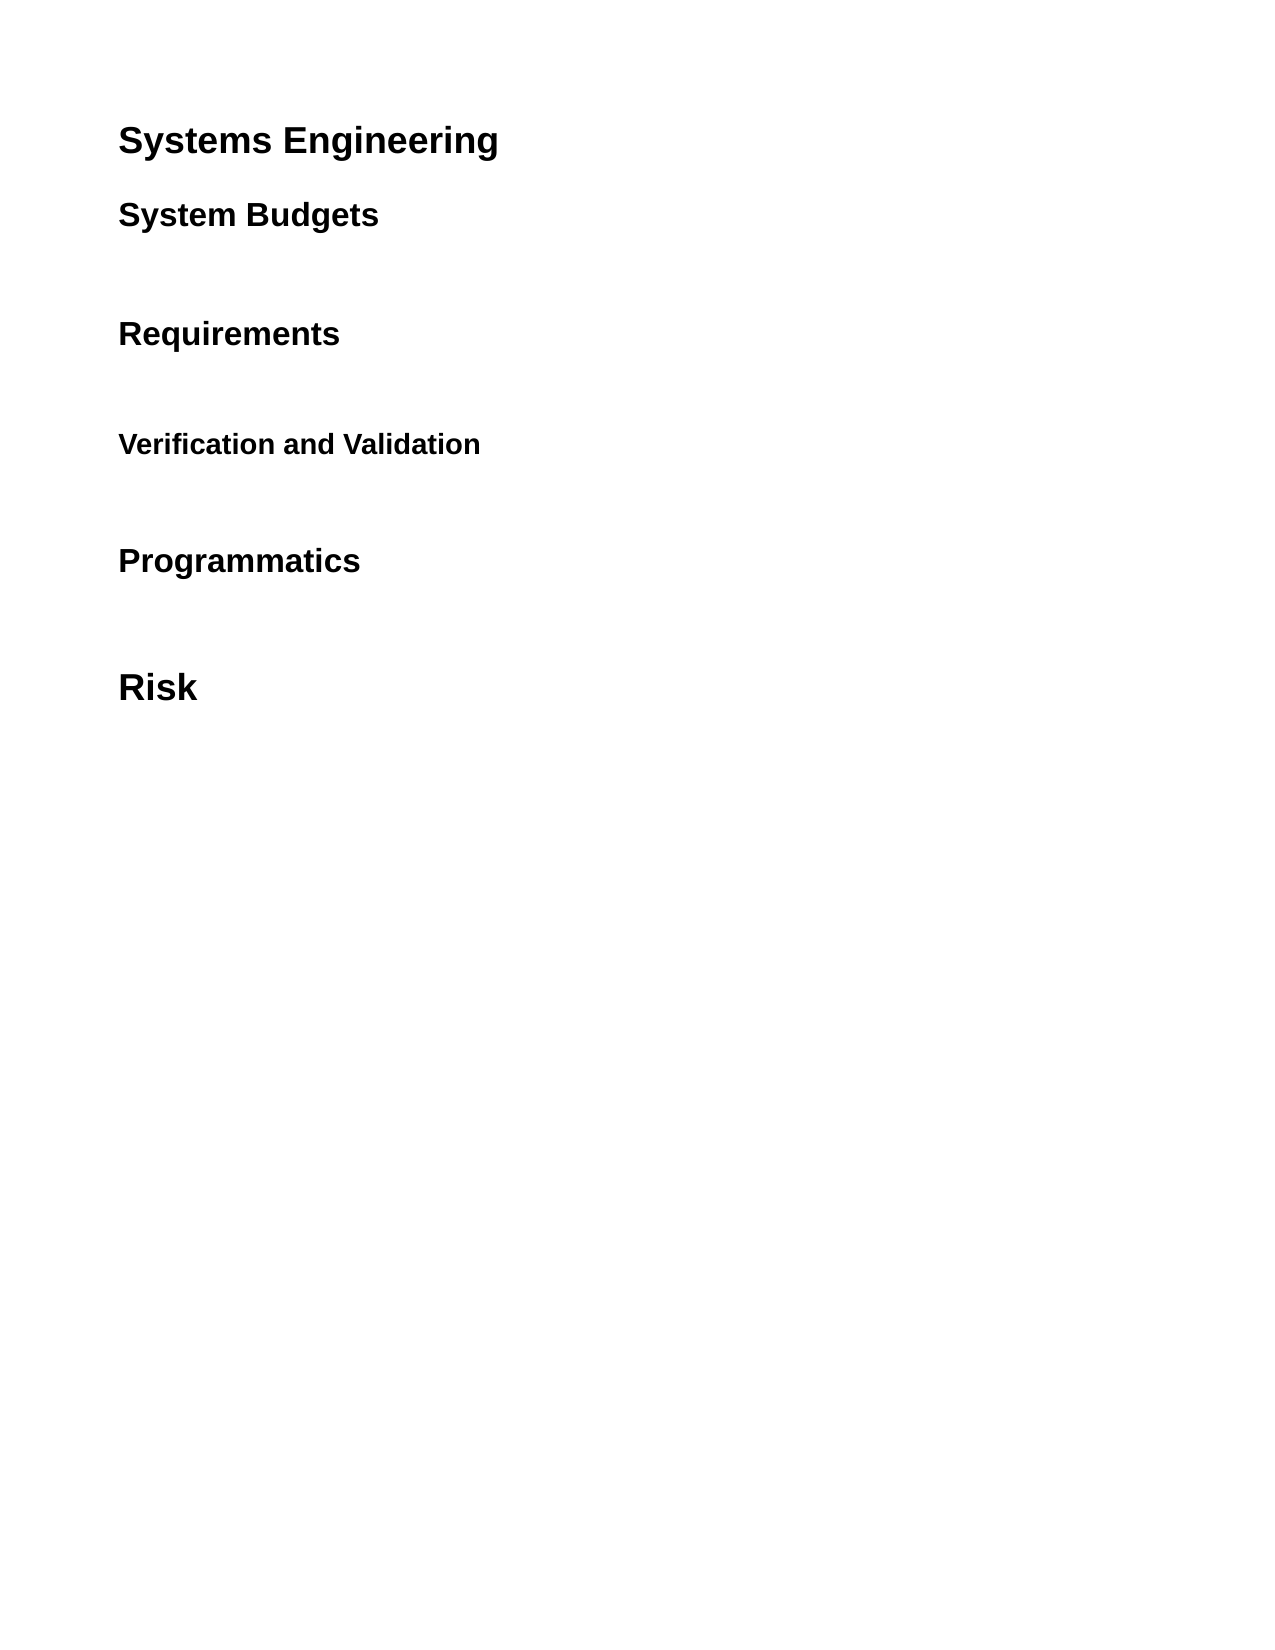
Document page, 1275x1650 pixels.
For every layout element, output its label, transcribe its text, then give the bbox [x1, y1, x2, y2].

subtitle Verification and Validation [118, 427, 1157, 461]
subtitle Systems Engineering [118, 118, 1157, 161]
subtitle Requirements [118, 314, 1157, 352]
subtitle Risk [118, 665, 1157, 708]
subtitle System Budgets [118, 194, 1157, 233]
subtitle Programmatics [118, 542, 1157, 580]
